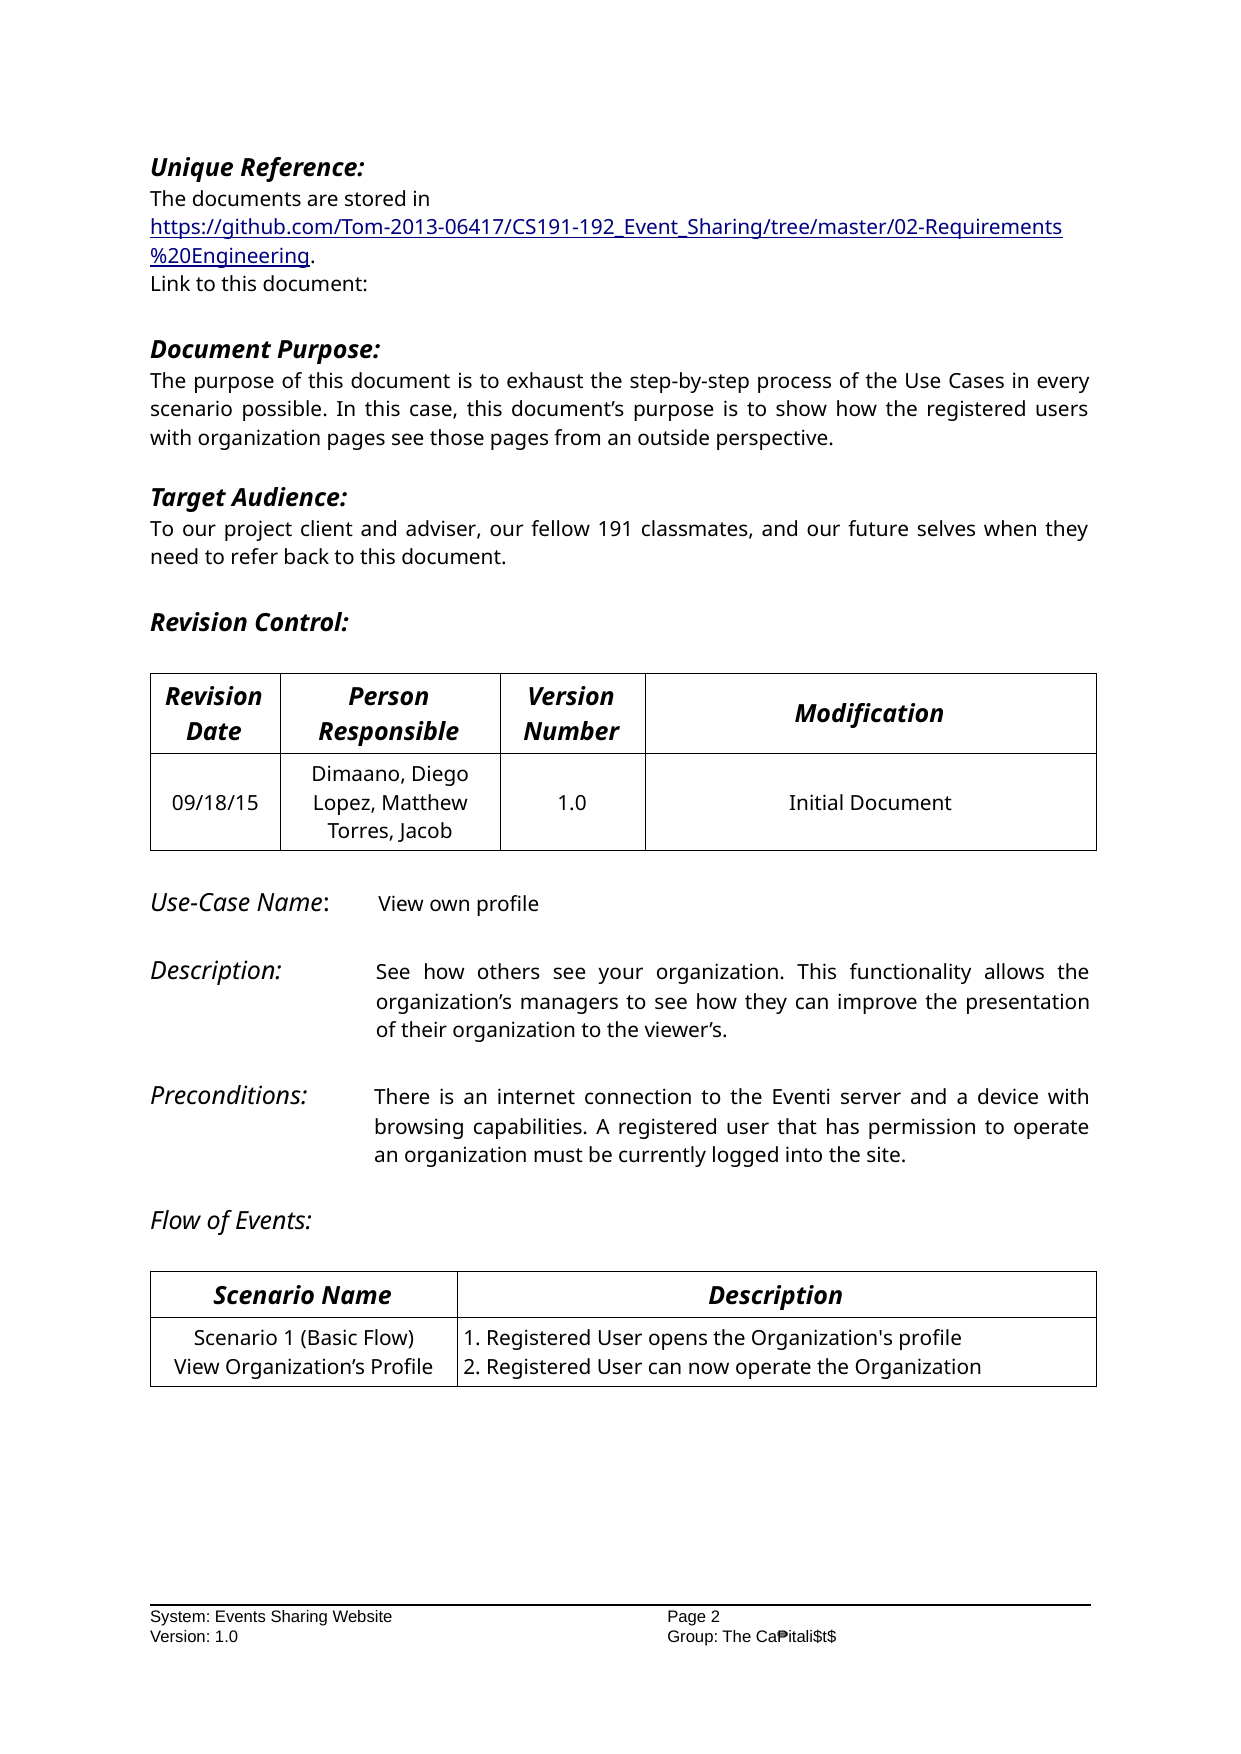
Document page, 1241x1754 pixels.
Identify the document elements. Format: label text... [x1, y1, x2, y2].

text Flow of Events: [150, 1203, 1091, 1237]
text To our project client and adviser, our fellow 191 classmates, and our future selves when they need to refer back to this document. [150, 514, 1091, 571]
table_cell 1.0 [501, 754, 645, 850]
table_cell 1. Registered User opens the Organization's profile 2. Registered User can now operate the Organization [458, 1318, 1096, 1386]
subtitle The documents are stored in https://github.com/Tom-2013-06417/CS191-192_Event_Sharing/tree/master/02-Requirements%20Engineering. [150, 184, 1091, 269]
table_cell Scenario 1 (Basic Flow) View Organization’s Profile [151, 1318, 457, 1386]
table_header Revision Date [151, 674, 280, 753]
subtitle Document Purpose: [150, 332, 1091, 366]
table_header Description [458, 1272, 1096, 1317]
table_header Modification [646, 674, 1096, 753]
table_cell 09/18/15 [151, 754, 280, 850]
subtitle Target Audience: [150, 480, 1091, 514]
table_header Version Number [501, 674, 645, 753]
table_cell Dimaano, Diego Lopez, Matthew Torres, Jacob [281, 754, 500, 850]
subtitle The purpose of this document is to exhaust the step-by-step process of the Use Cases in every scenario possible. In this case, this document’s purpose is to show how the registered users with organization pages see those pages from an outside perspective. [150, 366, 1091, 451]
text Preconditions: There is an internet connection to the Eventi server and a device with browsing capabilities. A registered user that has permission to operate an organization must be currently logged into the site. [150, 1078, 1091, 1169]
subtitle Revision Control: [150, 605, 1091, 639]
subtitle Unique Reference: [150, 150, 1091, 184]
subtitle Link to this document: [150, 269, 1091, 298]
table_header Person Responsible [281, 674, 500, 753]
table_header Scenario Name [151, 1272, 457, 1317]
text Description: See how others see your organization. This functionality allows the organization’s managers to see how they can improve the presentation of their organization to the viewer’s. [150, 953, 1091, 1044]
text Use-Case Name: View own profile [150, 885, 1091, 919]
table_cell Initial Document [646, 754, 1096, 850]
